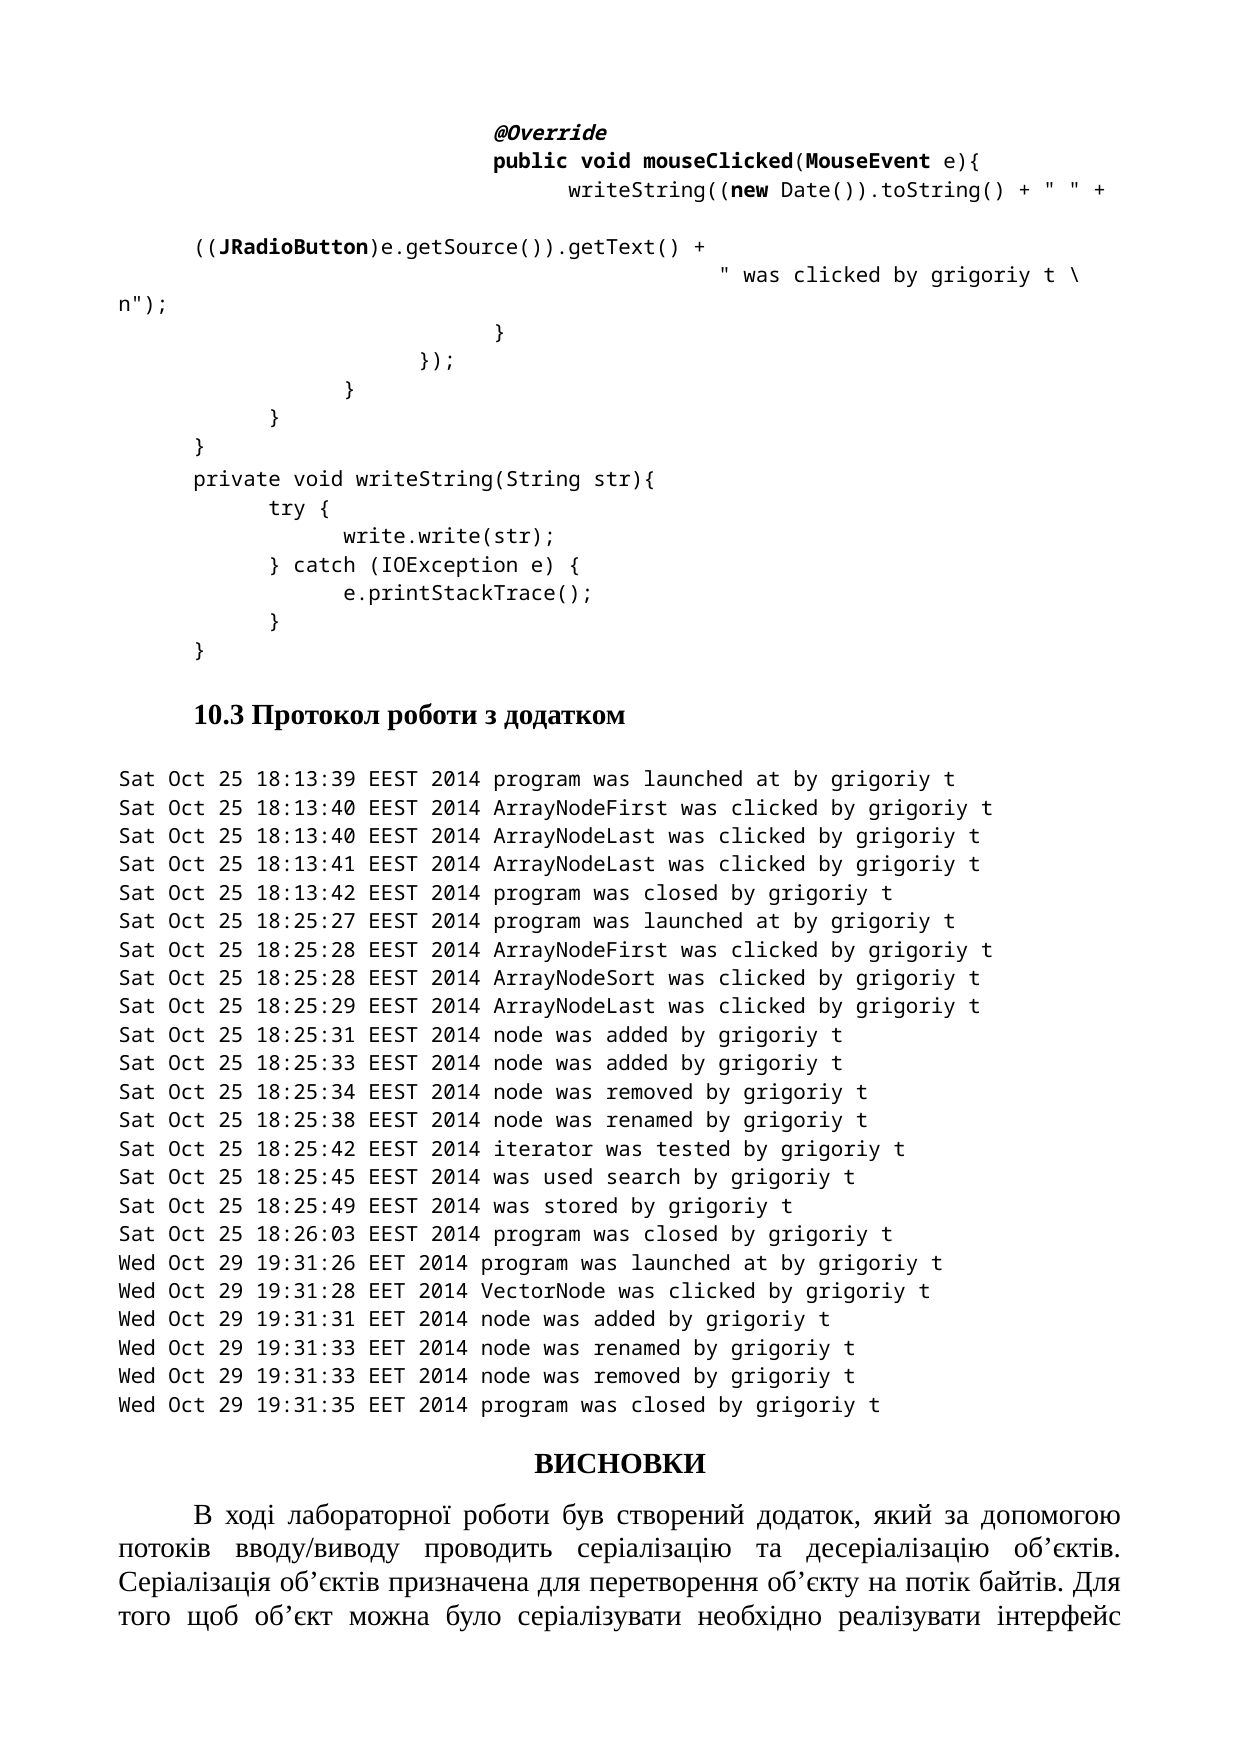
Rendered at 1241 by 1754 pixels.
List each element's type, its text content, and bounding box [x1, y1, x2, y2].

text Wed Oct 29 19:31:33 EET 2014 node was renamed by grigoriy t [118, 1333, 1122, 1361]
text " was clicked by grigoriy t \n"); [118, 260, 1122, 317]
text Sat Oct 25 18:25:38 EEST 2014 node was renamed by grigoriy t [118, 1105, 1122, 1134]
text Sat Oct 25 18:25:45 EEST 2014 was used search by grigoriy t [118, 1162, 1122, 1191]
text Sat Oct 25 18:25:42 EEST 2014 iterator was tested by grigoriy t [118, 1134, 1122, 1162]
text Sat Oct 25 18:25:28 EEST 2014 ArrayNodeFirst was clicked by grigoriy t [118, 935, 1122, 963]
text try { [118, 493, 1122, 521]
text } [118, 607, 1122, 635]
text Sat Oct 25 18:13:40 EEST 2014 ArrayNodeFirst was clicked by grigoriy t [118, 793, 1122, 821]
text Sat Oct 25 18:25:28 EEST 2014 ArrayNodeSort was clicked by grigoriy t [118, 963, 1122, 992]
text Sat Oct 25 18:25:33 EEST 2014 node was added by grigoriy t [118, 1048, 1122, 1077]
text ((JRadioButton)e.getSource()).getText() + [118, 203, 1122, 260]
text Sat Oct 25 18:25:49 EEST 2014 was stored by grigoriy t [118, 1191, 1122, 1219]
text public void mouseClicked(MouseEvent e){ [118, 147, 1122, 175]
text }); [118, 346, 1122, 374]
text e.printStackTrace(); [118, 578, 1122, 607]
text В ході лабораторної роботи був створений додаток, який за допомогою потоків вводу/виводу проводить серіалізацію та десеріалізацію об’єктів. Серіалізація об’єктів призначена для перетворення об’єкту на потік байтів. Для того щоб об’єкт можна було серіалізувати необхідно реалізувати інтерфейс [118, 1497, 1122, 1631]
text Sat Oct 25 18:25:27 EEST 2014 program was launched at by grigoriy t [118, 906, 1122, 935]
text Sat Oct 25 18:26:03 EEST 2014 program was closed by grigoriy t [118, 1219, 1122, 1248]
text } catch (IOException e) { [118, 550, 1122, 578]
text Wed Oct 29 19:31:31 EET 2014 node was added by grigoriy t [118, 1304, 1122, 1333]
text Wed Oct 29 19:31:28 EET 2014 VectorNode was clicked by grigoriy t [118, 1276, 1122, 1304]
text Sat Oct 25 18:25:31 EEST 2014 node was added by grigoriy t [118, 1020, 1122, 1048]
text ВИСНОВКИ [118, 1447, 1122, 1480]
text Sat Oct 25 18:13:39 EEST 2014 program was launched at by grigoriy t [118, 764, 1122, 793]
text } [118, 317, 1122, 346]
text Sat Oct 25 18:13:42 EEST 2014 program was closed by grigoriy t [118, 878, 1122, 906]
text } [118, 431, 1122, 459]
text Wed Oct 29 19:31:35 EET 2014 program was closed by grigoriy t [118, 1390, 1122, 1418]
text } [118, 374, 1122, 402]
text Sat Oct 25 18:13:40 EEST 2014 ArrayNodeLast was clicked by grigoriy t [118, 821, 1122, 849]
text private void writeString(String str){ [118, 459, 1122, 493]
text } [118, 635, 1122, 663]
text write.write(str); [118, 521, 1122, 550]
text Wed Oct 29 19:31:26 EET 2014 program was launched at by grigoriy t [118, 1248, 1122, 1276]
text @Override [118, 118, 1122, 147]
text writeString((new Date()).toString() + " " + [118, 175, 1122, 203]
text Wed Oct 29 19:31:33 EET 2014 node was removed by grigoriy t [118, 1361, 1122, 1390]
text 10.3 Протокол роботи з додатком [118, 697, 1122, 731]
text } [118, 402, 1122, 431]
text Sat Oct 25 18:25:29 EEST 2014 ArrayNodeLast was clicked by grigoriy t [118, 992, 1122, 1020]
text Sat Oct 25 18:13:41 EEST 2014 ArrayNodeLast was clicked by grigoriy t [118, 849, 1122, 878]
text Sat Oct 25 18:25:34 EEST 2014 node was removed by grigoriy t [118, 1077, 1122, 1105]
